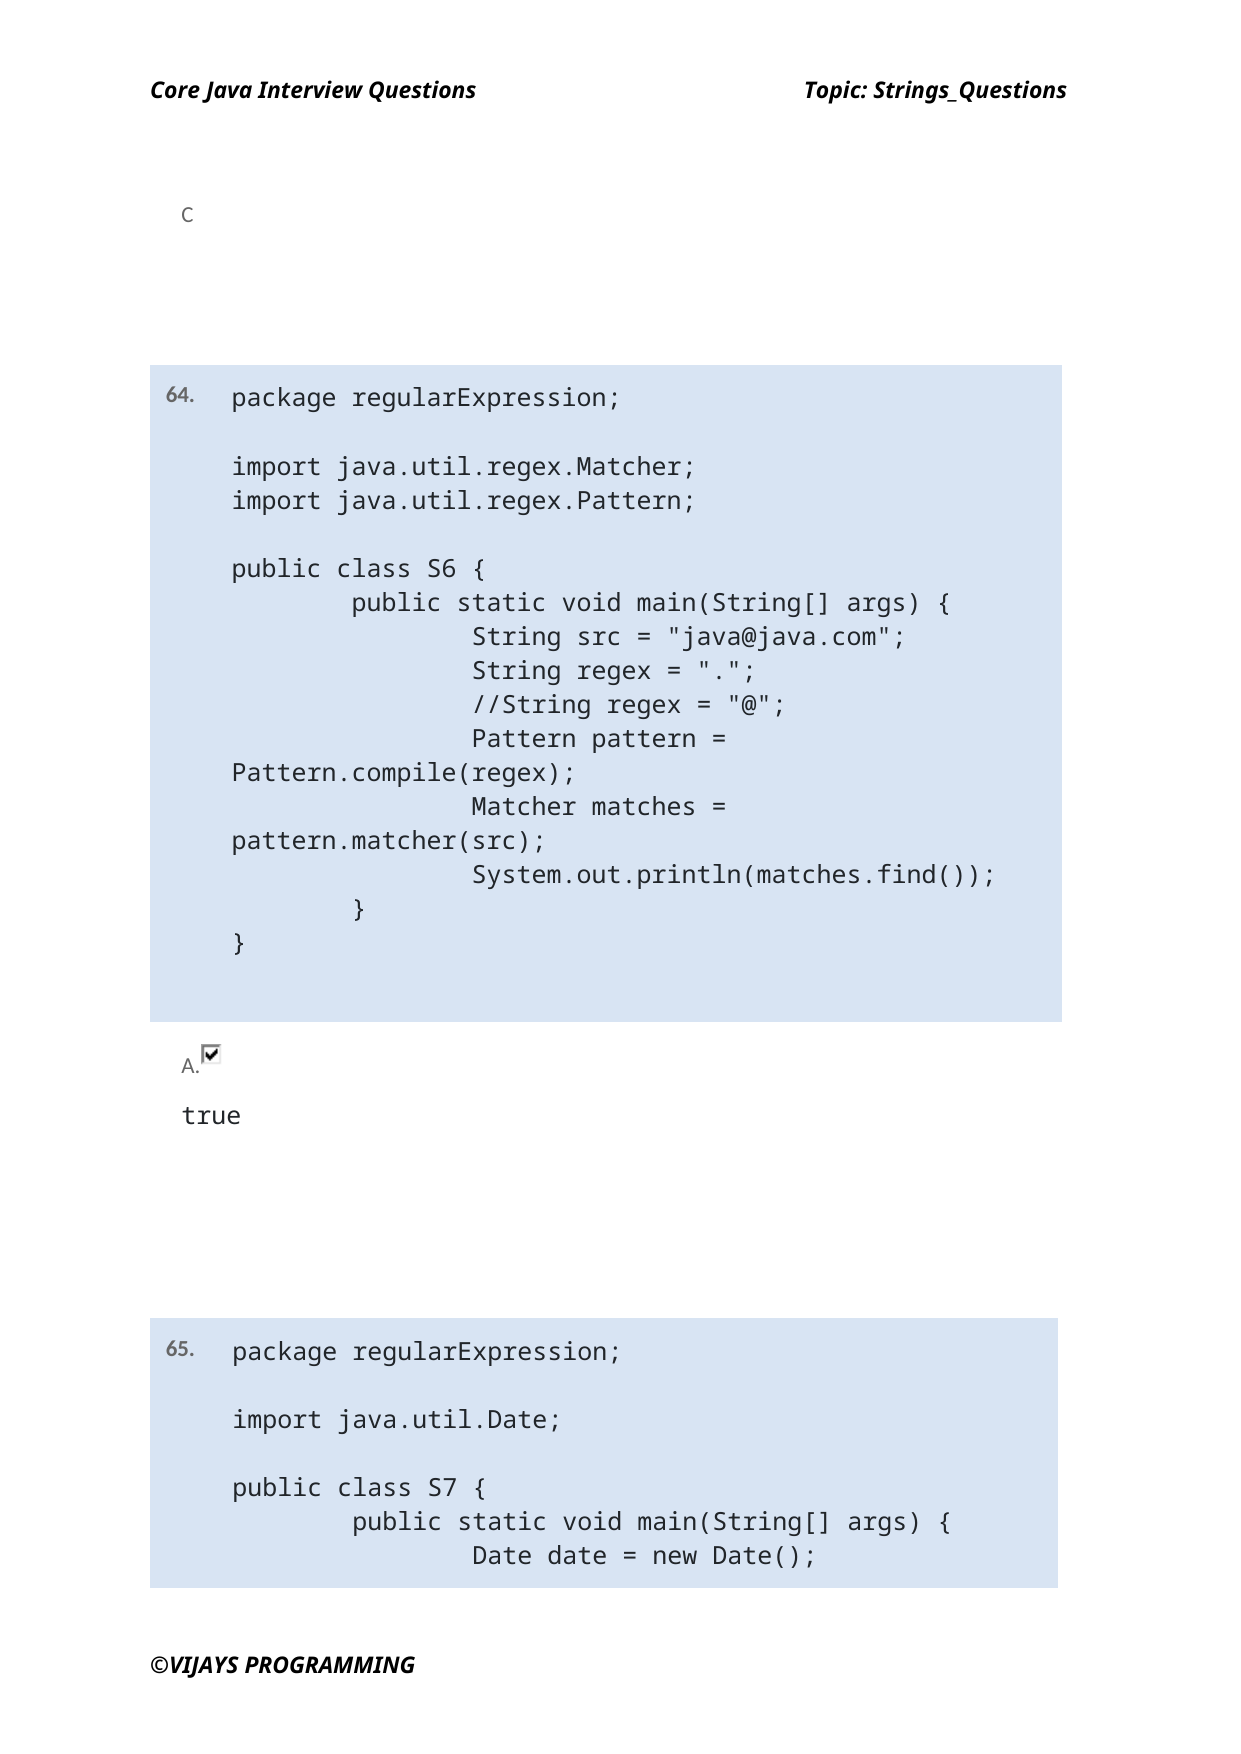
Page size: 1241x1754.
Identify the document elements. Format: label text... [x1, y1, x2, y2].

table_header package regularExpression; import java.util.Date; public class S7 { public static void main(String[] args) { Date date = new Date(); [216, 1318, 1058, 1588]
table_header [181, 246, 243, 349]
table_header A. true [181, 1037, 250, 1234]
table_cell 64. [150, 365, 216, 1022]
table_header C [181, 200, 241, 246]
table_cell [150, 150, 1090, 364]
table_header [181, 1234, 264, 1302]
table_cell [150, 1022, 1090, 1318]
table_header [1058, 1318, 1090, 1588]
table_header [181, 166, 242, 200]
table_header 65. [150, 1318, 216, 1588]
table_cell [1062, 365, 1090, 1022]
table_cell package regularExpression; import java.util.regex.Matcher; import java.util.regex.Pattern; public class S6 { public static void main(String[] args) { String src = "java@java.com"; String regex = "."; //String regex = "@"; Pattern pattern = Pattern.compile(regex); Matcher matches = pattern.matcher(src); System.out.println(matches.find()); } } [216, 365, 1062, 1022]
